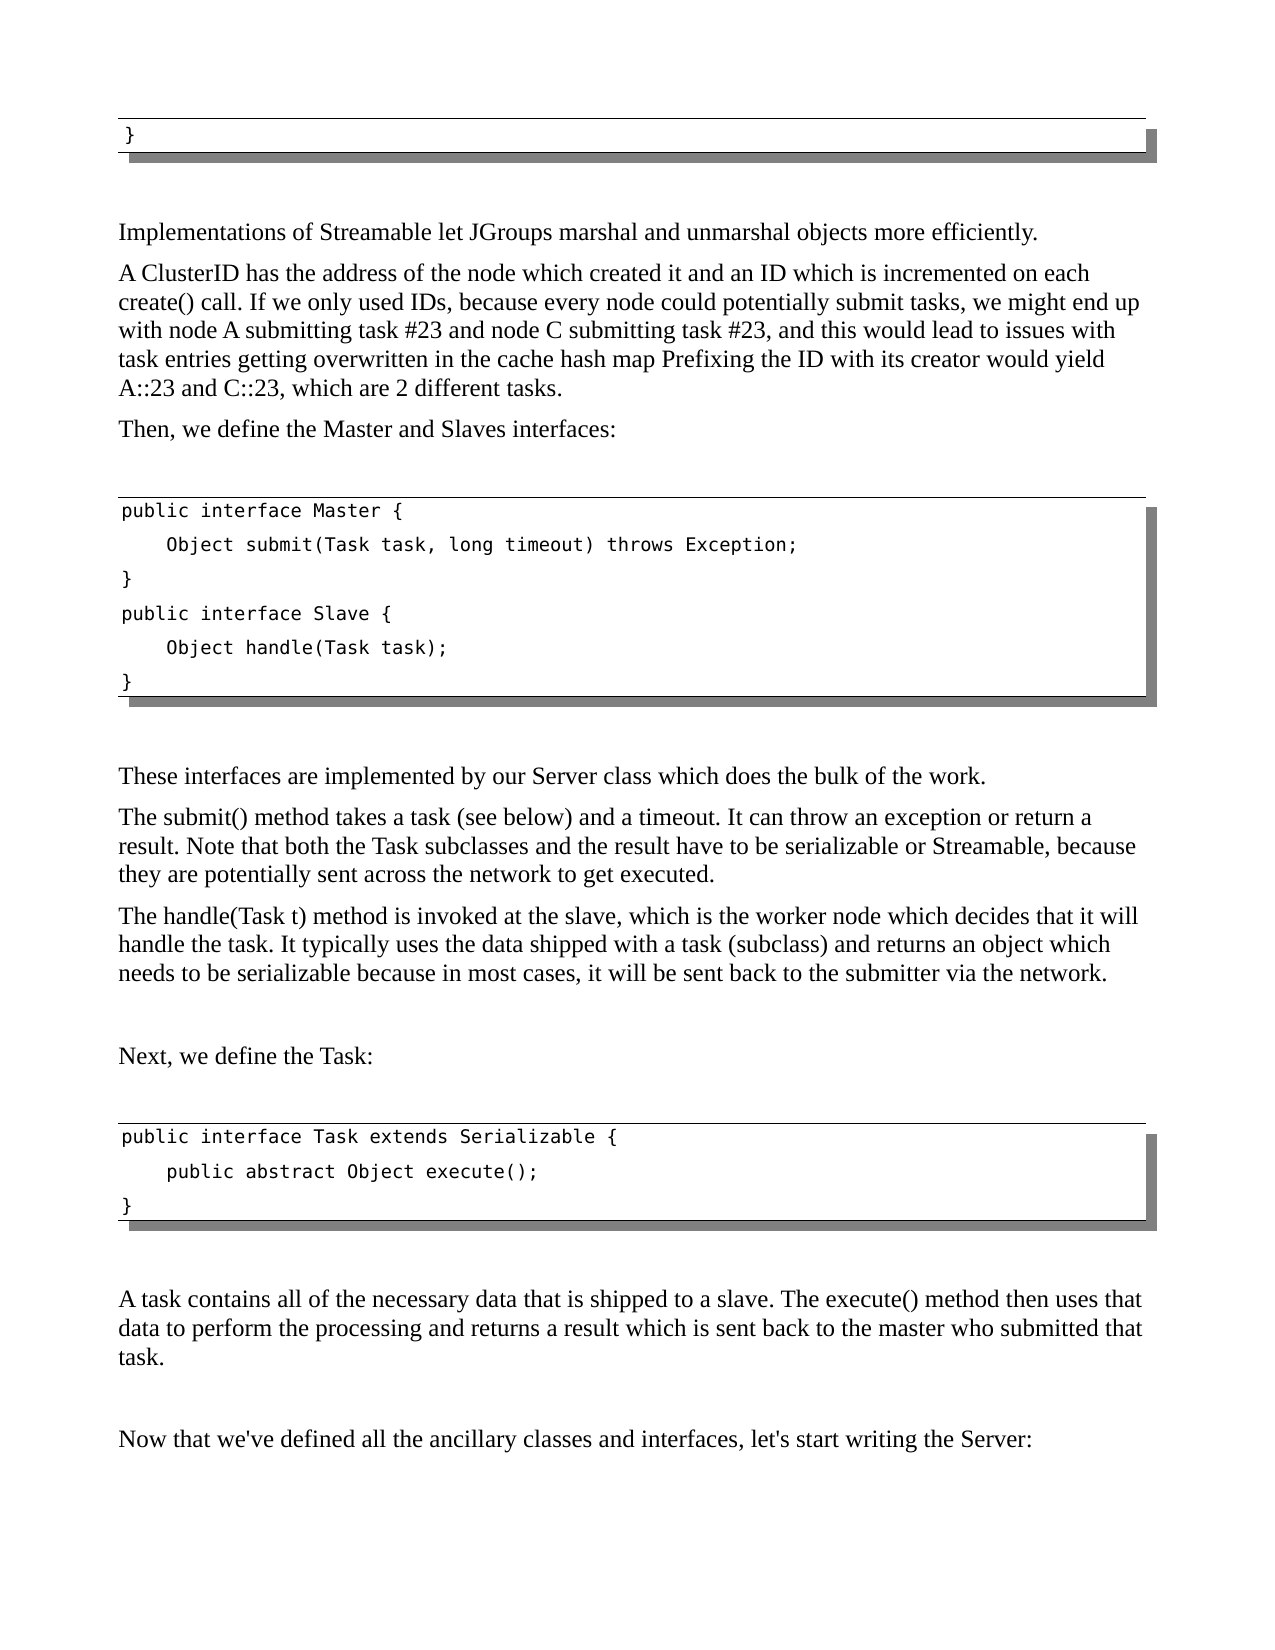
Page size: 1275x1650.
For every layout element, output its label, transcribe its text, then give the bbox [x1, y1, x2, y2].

text public interface Master { [118, 498, 1146, 522]
text Object submit(Task task, long timeout) throws Exception; [118, 531, 1146, 556]
text The handle(Task t) method is invoked at the slave, which is the worker node which decides that it will handle the task. It typically uses the data shipped with a task (subclass) and returns an object which needs to be serializable because in most cases, it will be sent back to the submitter via the network. [118, 901, 1157, 987]
text Then, we define the Master and Slaves interfaces: [118, 414, 1157, 443]
text Now that we've defined all the ancillary classes and interfaces, let's start writing the Server: [118, 1424, 1157, 1453]
text Next, we define the Task: [118, 1041, 1157, 1069]
text } [118, 1192, 1146, 1220]
text Implementations of Streamable let JGroups marshal and unmarshal objects more efficiently. [118, 217, 1157, 245]
text } [118, 565, 1146, 590]
text public interface Slave { [118, 600, 1146, 625]
text } [118, 119, 1146, 152]
text These interfaces are implemented by our Server class which does the bulk of the work. [118, 761, 1157, 789]
text A task contains all of the necessary data that is shipped to a slave. The execute() method then uses that data to perform the processing and returns a result which is sent back to the master who submitted that task. [118, 1284, 1157, 1371]
text public abstract Object execute(); [118, 1158, 1146, 1183]
text Object handle(Task task); [118, 634, 1146, 659]
text A ClusterID has the address of the node which created it and an ID which is incremented on each create() call. If we only used IDs, because every node could potentially submit tasks, we might end up with node A submitting task #23 and node C submitting task #23, and this would lead to issues with task entries getting overwritten in the cache hash map Prefixing the ID with its creator would yield A::23 and C::23, which are 2 different tasks. [118, 258, 1157, 402]
text The submit() method takes a task (see below) and a timeout. It can throw an exception or return a result. Note that both the Task subclasses and the result have to be serializable or Streamable, because they are potentially sent across the network to get executed. [118, 802, 1157, 888]
text } [118, 668, 1146, 696]
text public interface Task extends Serializable { [118, 1124, 1146, 1148]
